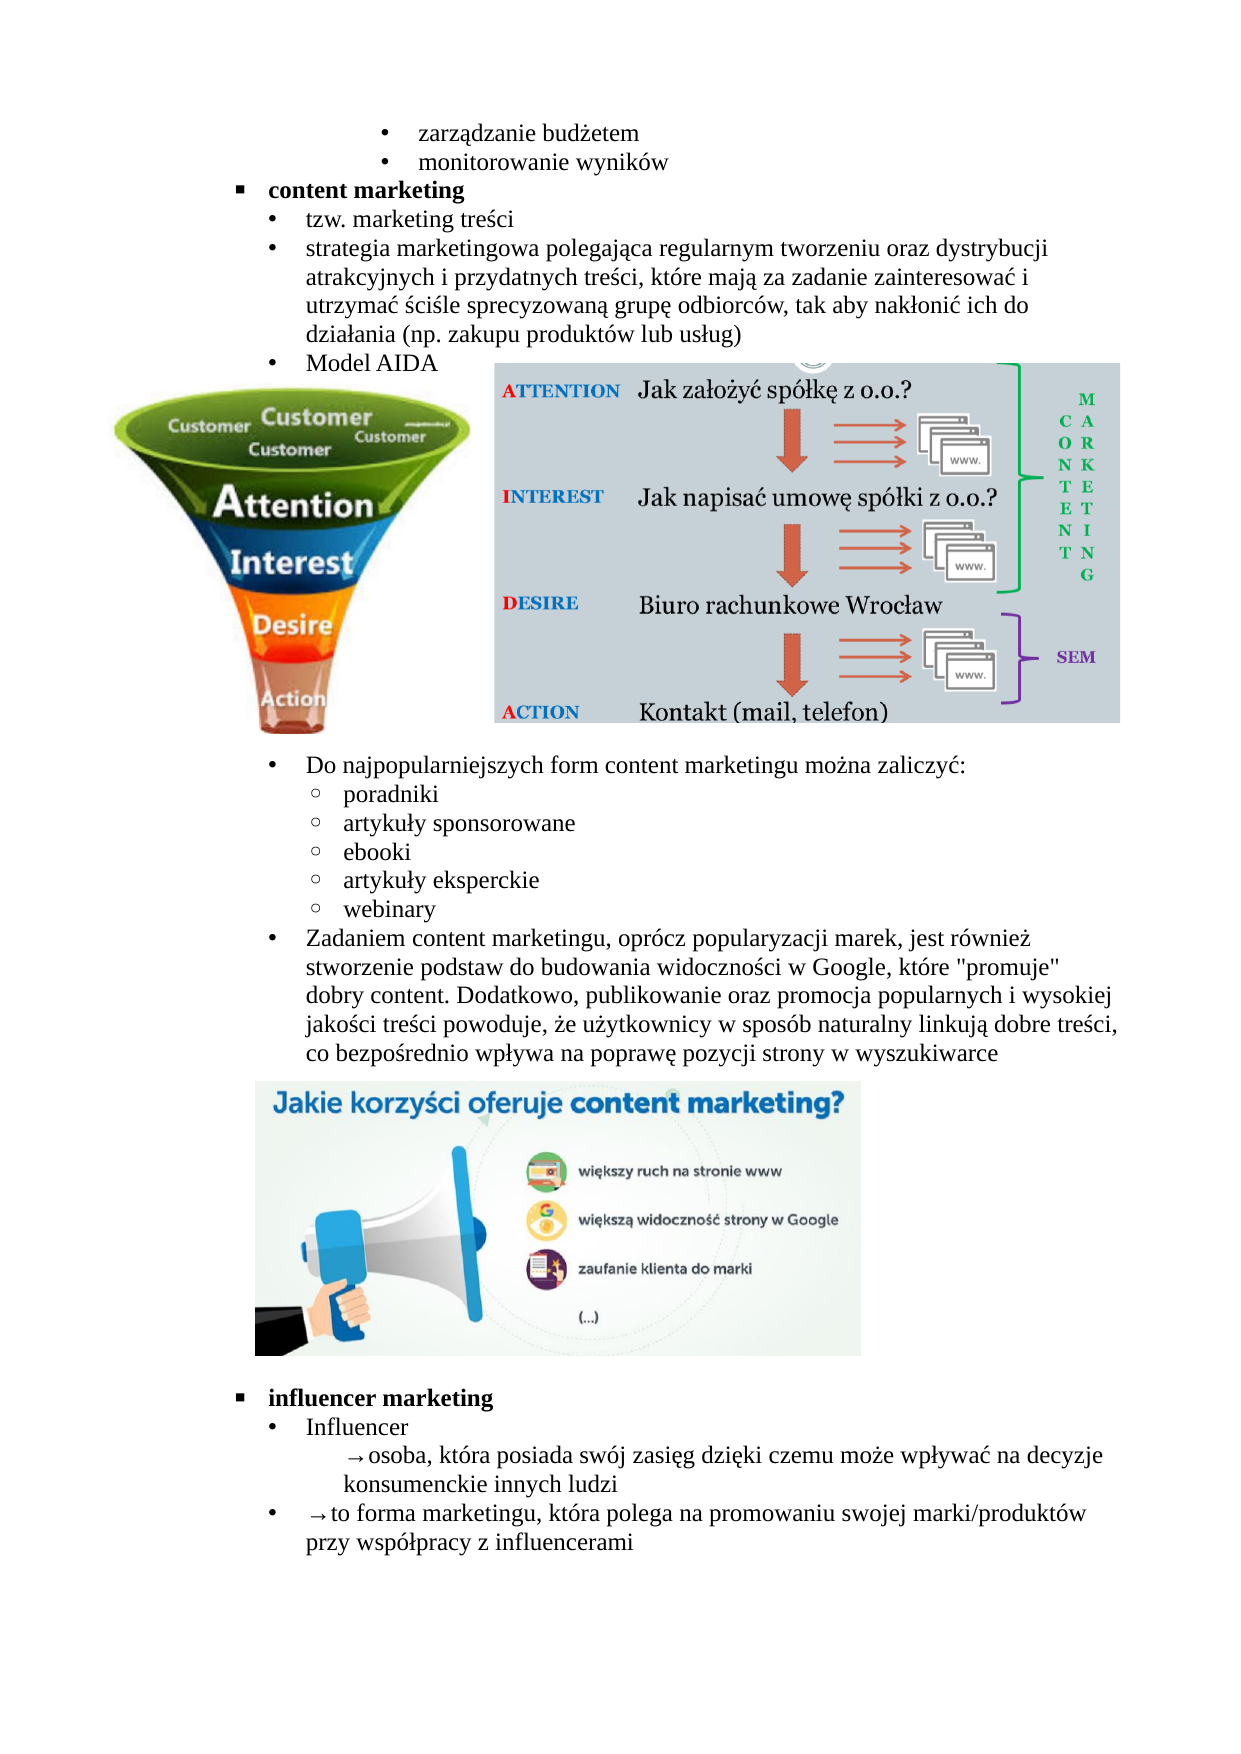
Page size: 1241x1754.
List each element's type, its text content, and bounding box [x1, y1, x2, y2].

list zarządzanie budżetem [381, 118, 1122, 147]
picture [494, 363, 1121, 723]
list Do najpopularniejszych form content marketingu można zaliczyć: [268, 751, 1122, 779]
picture [255, 1081, 861, 1356]
list tzw. marketing treści [268, 204, 1122, 233]
list Zadaniem content marketingu, oprócz popularyzacji marek, jest również stworzenie podstaw do budowania widoczności w Google, które "promuje" dobry content. Dodatkowo, publikowanie oraz promocja popularnych i wysokiej jakości treści powoduje, że użytkownicy w sposób naturalny linkują dobre treści, co bezpośrednio wpływa na poprawę pozycji strony w wyszukiwarce [268, 923, 1122, 1067]
list content marketing [231, 176, 1122, 204]
list →osoba, która posiada swój zasięg dzięki czemu może wpływać na decyzje konsumenckie innych ludzi [306, 1441, 1122, 1498]
list Model AIDA [268, 348, 1122, 377]
list ebooki [306, 837, 1122, 866]
list artykuły sponsorowane [306, 808, 1122, 837]
list artykuły eksperckie [306, 866, 1122, 894]
picture [106, 383, 471, 734]
list strategia marketingowa polegająca regularnym tworzeniu oraz dystrybucji atrakcyjnych i przydatnych treści, które mają za zadanie zainteresować i utrzymać ściśle sprecyzowaną grupę odbiorców, tak aby nakłonić ich do działania (np. zakupu produktów lub usług) [268, 233, 1122, 348]
list →to forma marketingu, która polega na promowaniu swojej marki/produktów przy współpracy z influencerami [268, 1498, 1122, 1556]
list webinary [306, 894, 1122, 923]
list monitorowanie wyników [381, 147, 1122, 176]
list poradniki [306, 779, 1122, 808]
list Influencer [268, 1412, 1122, 1441]
list influencer marketing [231, 1383, 1122, 1412]
